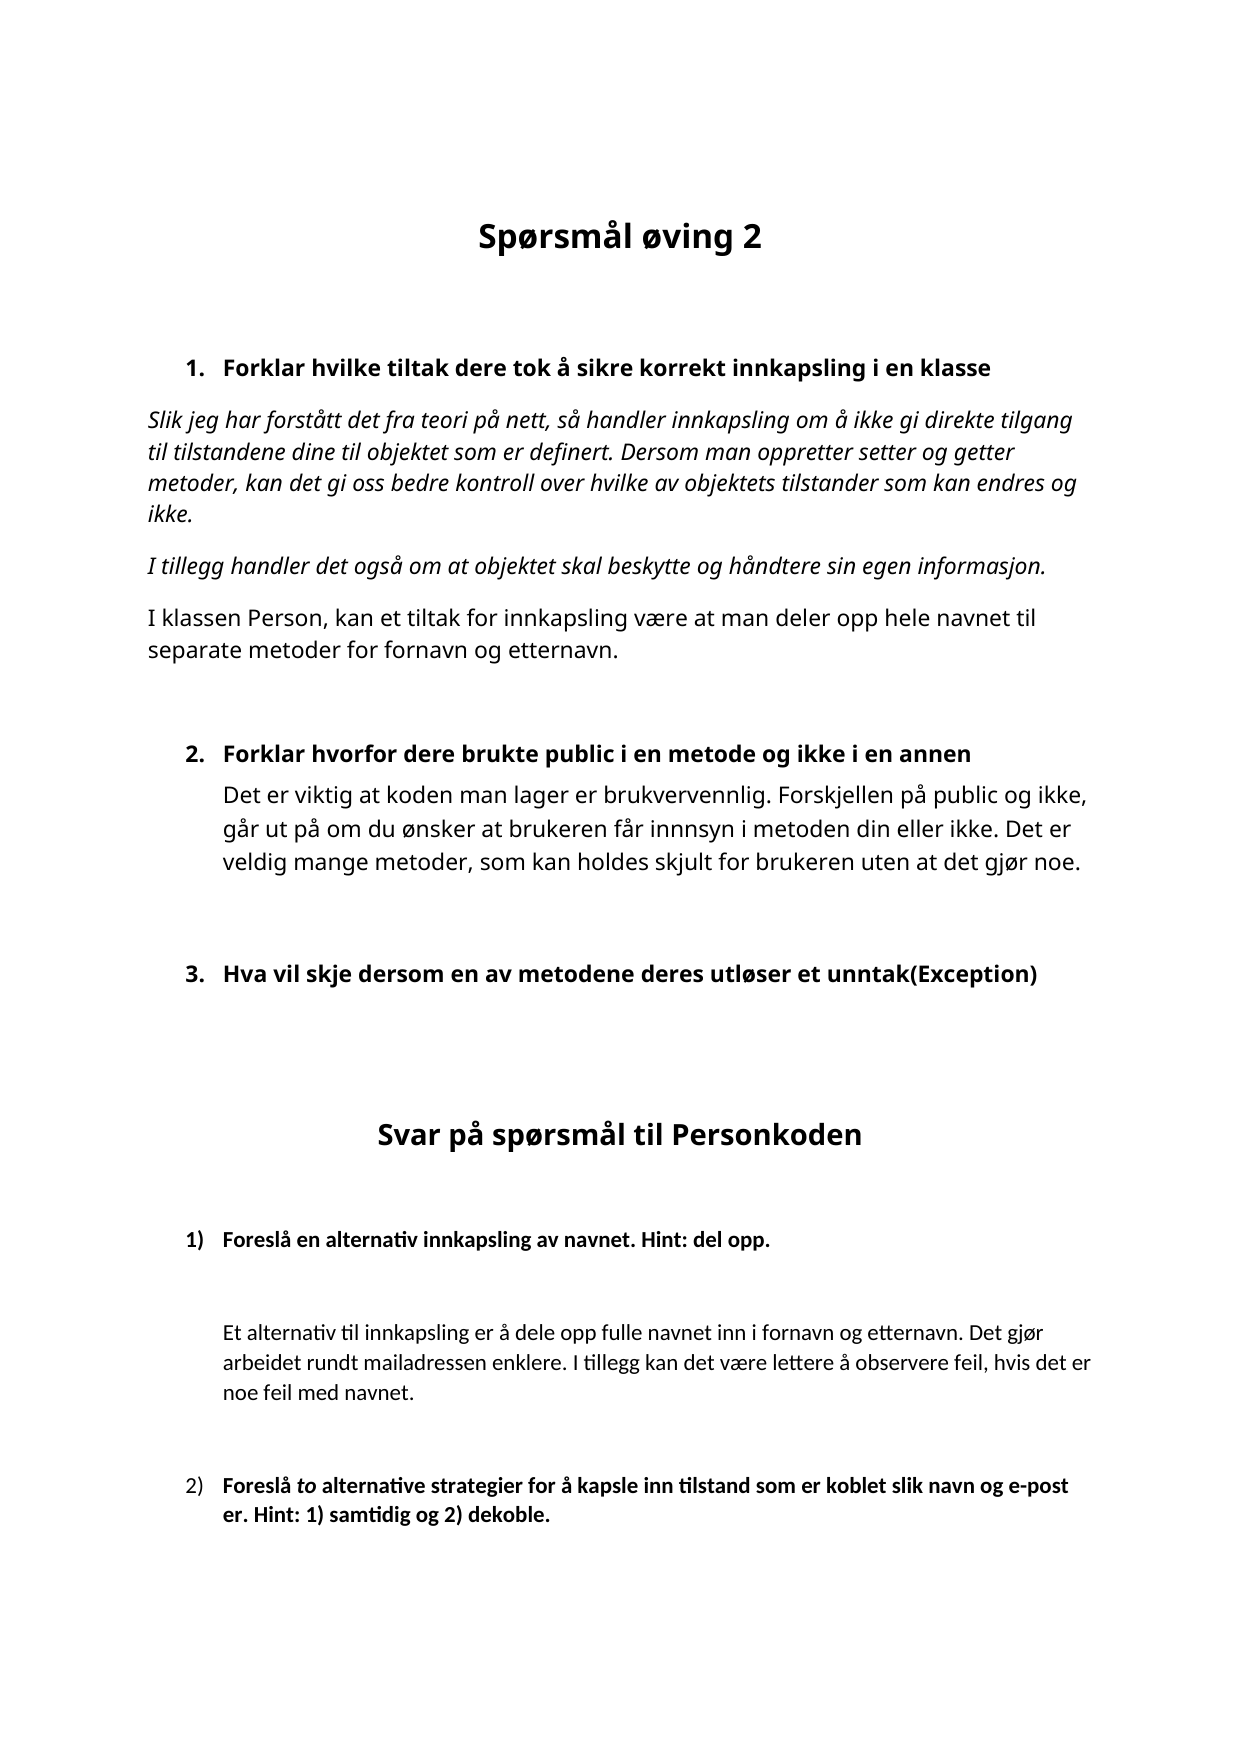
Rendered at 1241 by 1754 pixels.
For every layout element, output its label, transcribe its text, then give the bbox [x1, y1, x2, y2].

list Foreslå en alternativ innkapsling av navnet. Hint: del opp. [185, 1225, 1093, 1253]
list Det er viktig at koden man lager er brukvervennlig. Forskjellen på public og ikke, går ut på om du ønsker at brukeren får innnsyn i metoden din eller ikke. Det er veldig mange metoder, som kan holdes skjult for brukeren uten at det gjør noe. [223, 779, 1093, 877]
text Svar på spørsmål til Personkoden [148, 1114, 1093, 1154]
list Et alternativ til innkapsling er å dele opp fulle navnet inn i fornavn og etternavn. Det gjør arbeidet rundt mailadressen enklere. I tillegg kan det være lettere å observere feil, hvis det er noe feil med navnet. [223, 1318, 1093, 1406]
text I klassen Person, kan et tiltak for innkapsling være at man deler opp hele navnet til separate metoder for fornavn og etternavn. [148, 602, 1093, 665]
list Hva vil skje dersom en av metodene deres utløser et unntak(Exception) [185, 958, 1093, 989]
text Slik jeg har forstått det fra teori på nett, så handler innkapsling om å ikke gi direkte tilgang til tilstandene dine til objektet som er definert. Dersom man oppretter setter og getter metoder, kan det gi oss bedre kontroll over hvilke av objektets tilstander som kan endres og ikke. [148, 404, 1093, 529]
list Foreslå to alternative strategier for å kapsle inn tilstand som er koblet slik navn og e-post er. Hint: 1) samtidig og 2) dekoble. [185, 1471, 1093, 1529]
list Forklar hvorfor dere brukte public i en metode og ikke i en annen [185, 738, 1093, 769]
text I tillegg handler det også om at objektet skal beskytte og håndtere sin egen informasjon. [148, 550, 1093, 582]
text Spørsmål øving 2 [148, 212, 1093, 258]
list Forklar hvilke tiltak dere tok å sikre korrekt innkapsling i en klasse [185, 352, 1093, 384]
